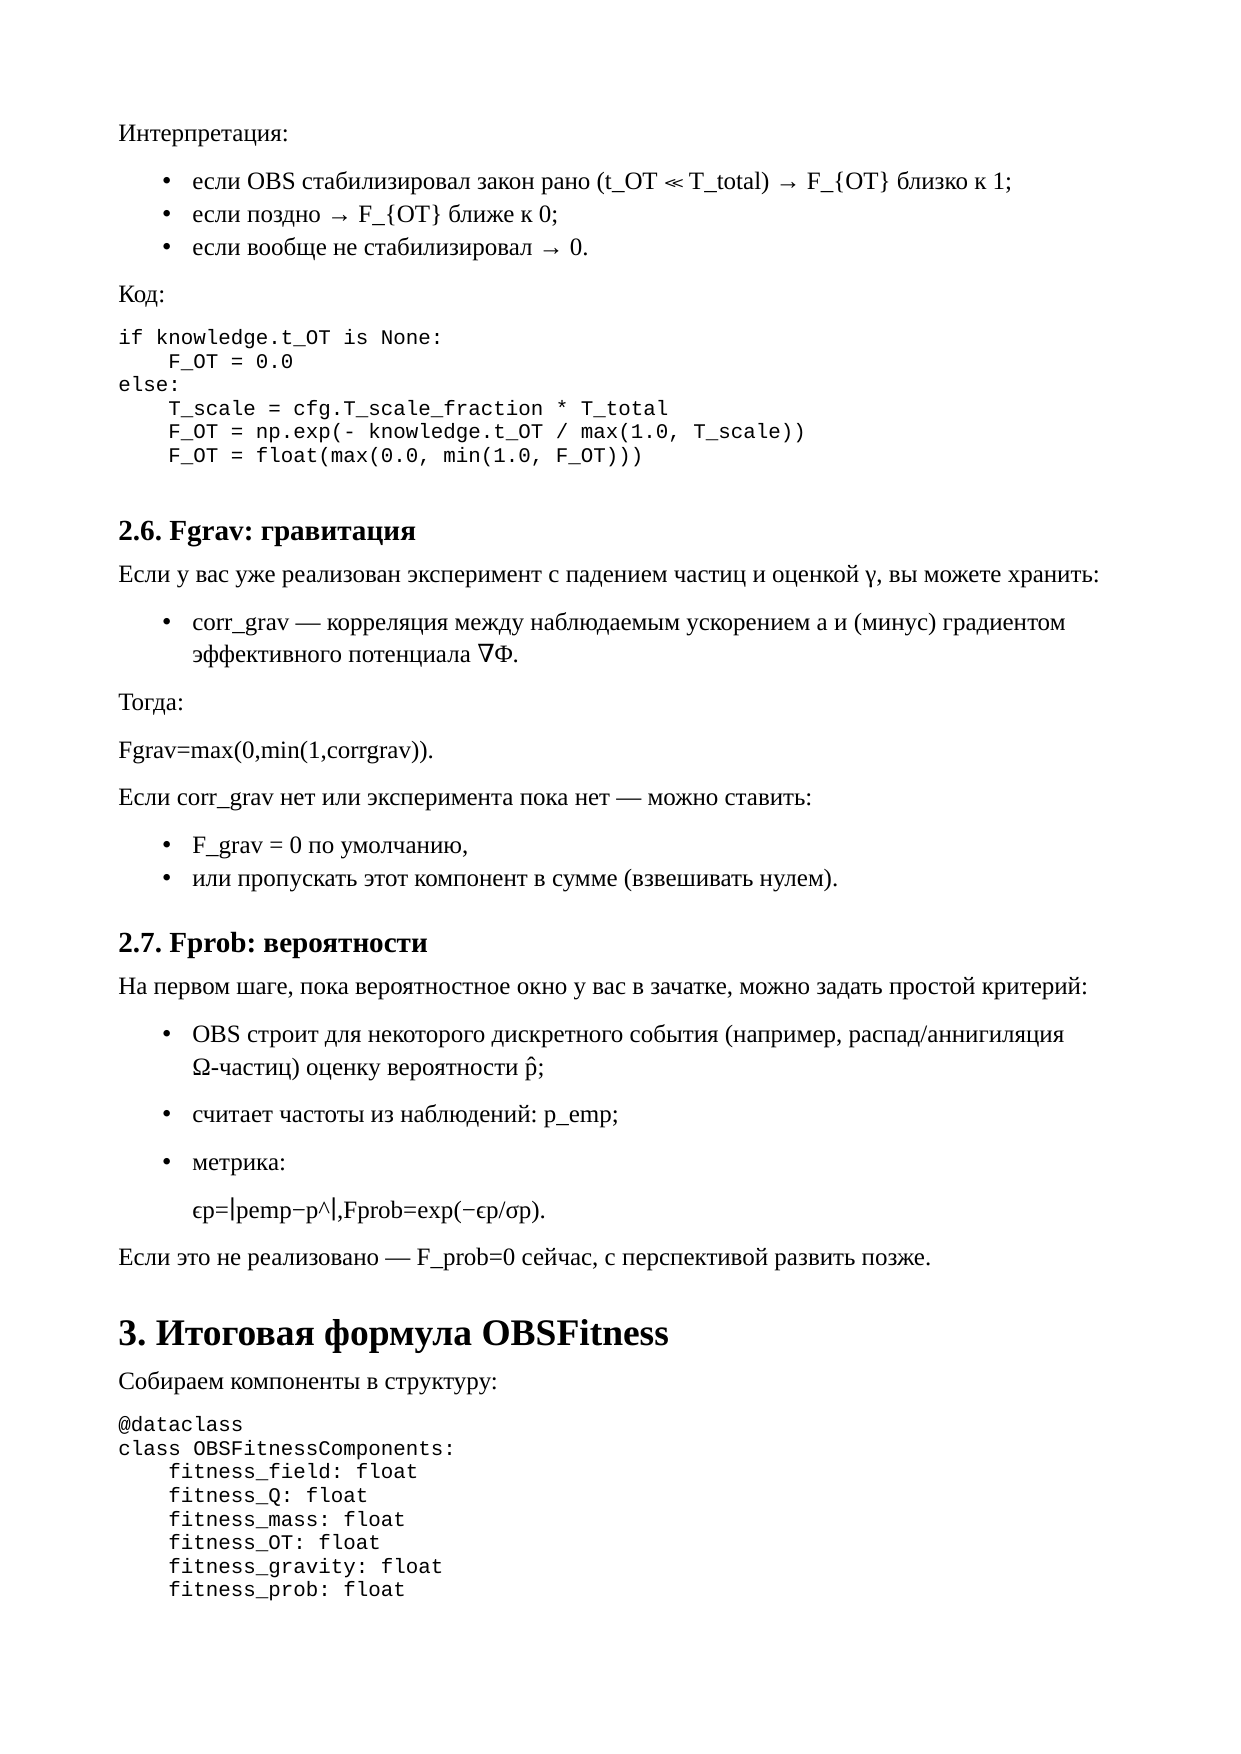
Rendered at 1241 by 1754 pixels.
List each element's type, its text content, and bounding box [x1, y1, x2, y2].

list считает частоты из наблюдений: p_emp; [162, 1099, 1122, 1128]
text fitness_Q: float [118, 1485, 1122, 1508]
list если вообще не стабилизировал → 0. [162, 232, 1122, 261]
text Если у вас уже реализован эксперимент с падением частиц и оценкой γ, вы можете хранить: [118, 559, 1122, 588]
text Код: [118, 279, 1122, 308]
subtitle 2.7. Fprob: вероятности [118, 925, 1122, 959]
text Если это не реализовано — F_prob=0 сейчас, с перспективой развить позже. [118, 1242, 1122, 1271]
text else: [118, 374, 1122, 398]
text if knowledge.t_OT is None: [118, 327, 1122, 351]
subtitle 3. Итоговая формула OBSFitness [118, 1311, 1122, 1354]
text fitness_mass: float [118, 1508, 1122, 1532]
text F_OT = np.exp(- knowledge.t_OT / max(1.0, T_scale)) [118, 422, 1122, 445]
text Тогда: [118, 687, 1122, 716]
text @dataclass [118, 1414, 1122, 1438]
text fitness_OT: float [118, 1532, 1122, 1556]
text F_OT = 0.0 [118, 351, 1122, 374]
text Fgrav=max⁡(0,min⁡(1,corrgrav)). [118, 735, 1122, 763]
list если OBS стабилизировал закон рано (t_OT ≪ T_total) → F_{OT} близко к 1; [162, 166, 1122, 194]
text Интерпретация: [118, 118, 1122, 147]
text F_OT = float(max(0.0, min(1.0, F_OT))) [118, 445, 1122, 469]
list corr_grav — корреляция между наблюдаемым ускорением a и (минус) градиентом эффективного потенциала ∇Φ. [162, 607, 1122, 668]
text fitness_field: float [118, 1461, 1122, 1485]
text fitness_prob: float [118, 1579, 1122, 1603]
text Если corr_grav нет или эксперимента пока нет — можно ставить: [118, 782, 1122, 811]
list ϵp=∣pemp−p^∣,Fprob=exp⁡(−ϵp/σp). [162, 1195, 1122, 1223]
list или пропускать этот компонент в сумме (взвешивать нулем). [162, 863, 1122, 892]
text fitness_gravity: float [118, 1556, 1122, 1579]
text class OBSFitnessComponents: [118, 1438, 1122, 1461]
text Собираем компоненты в структуру: [118, 1366, 1122, 1395]
list если поздно → F_{OT} ближе к 0; [162, 199, 1122, 227]
subtitle 2.6. Fgrav: гравитация [118, 513, 1122, 546]
list метрика: [162, 1147, 1122, 1176]
text На первом шаге, пока вероятностное окно у вас в зачатке, можно задать простой критерий: [118, 971, 1122, 1000]
list OBS строит для некоторого дискретного события (например, распад/аннигиляция Ω‑частиц) оценку вероятности p̂; [162, 1019, 1122, 1081]
text T_scale = cfg.T_scale_fraction * T_total [118, 398, 1122, 422]
list F_grav = 0 по умолчанию, [162, 830, 1122, 859]
